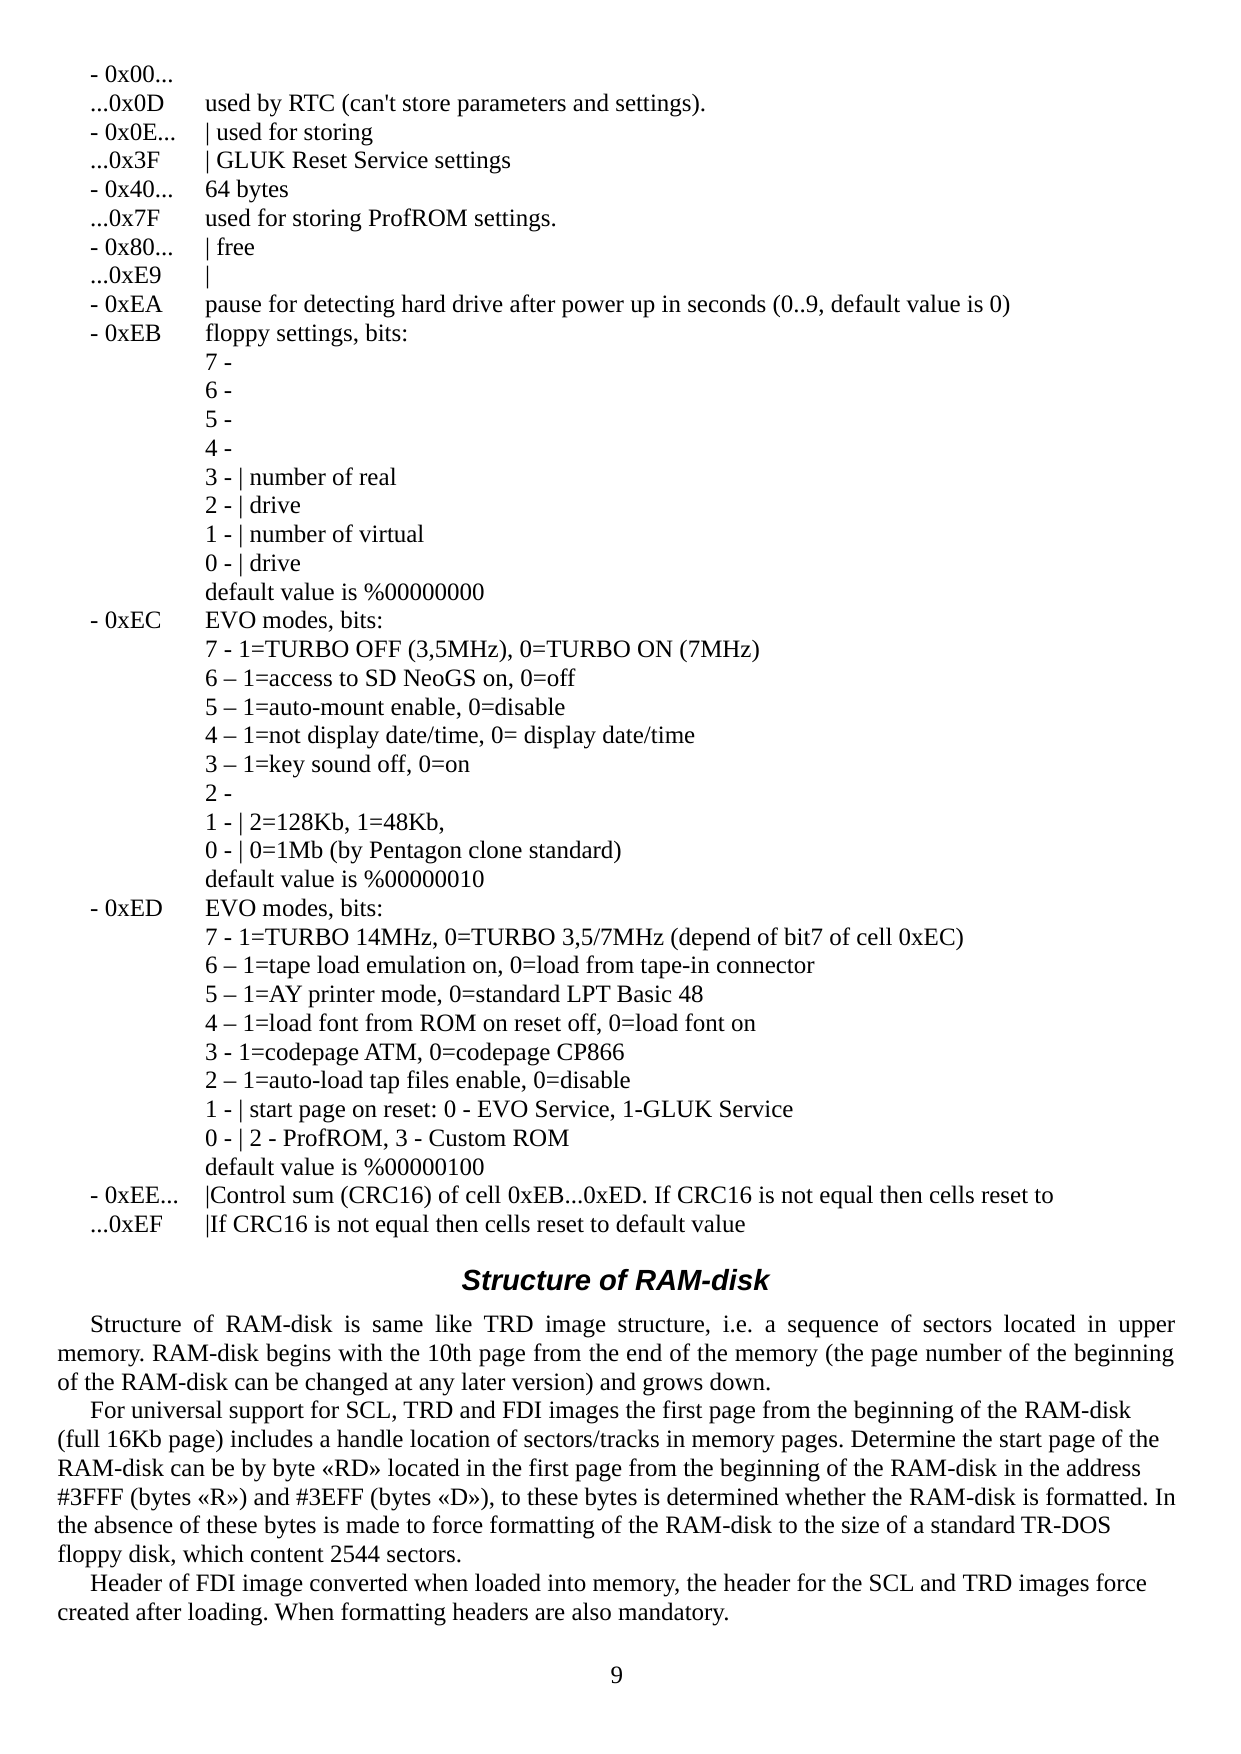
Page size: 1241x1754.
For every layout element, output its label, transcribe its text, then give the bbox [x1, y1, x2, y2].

text 5 – 1=auto-mount enable, 0=disable [57, 692, 1176, 721]
text For universal support for SCL, TRD and FDI images the first page from the beginning of the RAM-disk (full 16Kb page) includes a handle location of sectors/tracks in memory pages. Determine the start page of the RAM-disk can be by byte «RD» located in the first page from the beginning of the RAM-disk in the address #3FFF (bytes «R») and #3EFF (bytes «D»), to these bytes is determined whether the RAM-disk is formatted. In the absence of these bytes is made to force formatting of the RAM-disk to the size of a standard TR-DOS floppy disk, which content 2544 sectors. [57, 1395, 1176, 1568]
text 0 - | drive [57, 548, 1176, 577]
text 3 - | number of real [57, 462, 1176, 491]
text 7 - [57, 347, 1176, 376]
text 1 - | start page on reset: 0 - EVO Service, 1-GLUK Service [57, 1094, 1176, 1123]
text 7 - 1=TURBO OFF (3,5MHz), 0=TURBO ON (7MHz) [57, 634, 1176, 663]
text 6 - [57, 376, 1176, 404]
text 6 – 1=tape load emulation on, 0=load from tape-in connector [57, 951, 1176, 979]
text - 0xEC EVO modes, bits: [57, 606, 1176, 634]
text 5 - [57, 404, 1176, 433]
text 4 – 1=load font from ROM on reset off, 0=load font on [57, 1008, 1176, 1037]
text default value is %00000010 [57, 864, 1176, 893]
text 0 - | 0=1Mb (by Pentagon clone standard) [57, 836, 1176, 864]
text Header of FDI image converted when loaded into memory, the header for the SCL and TRD images force created after loading. When formatting headers are also mandatory. [57, 1568, 1176, 1625]
text - 0x00... [57, 59, 1176, 88]
subtitle Structure of RAM-disk [57, 1263, 1176, 1297]
text ...0x7F used for storing ProfROM settings. [57, 203, 1176, 232]
text 2 - | drive [57, 491, 1176, 519]
text Structure of RAM-disk is same like TRD image structure, i.e. a sequence of sectors located in upper memory. RAM-disk begins with the 10th page from the end of the memory (the page number of the beginning of the RAM-disk can be changed at any later version) and grows down. [57, 1309, 1176, 1395]
text 6 – 1=access to SD NeoGS on, 0=off [57, 663, 1176, 692]
text - 0xEB floppy settings, bits: [57, 318, 1176, 347]
text 3 - 1=codepage ATM, 0=codepage CP866 [57, 1037, 1176, 1066]
text 7 - 1=TURBO 14MHz, 0=TURBO 3,5/7MHz (depend of bit7 of cell 0xEC) [57, 922, 1176, 951]
text ...0x3F | GLUK Reset Service settings [57, 146, 1176, 174]
text 5 – 1=AY printer mode, 0=standard LPT Basic 48 [57, 979, 1176, 1008]
text - 0xED EVO modes, bits: [57, 893, 1176, 922]
text ...0x0D used by RTC (can't store parameters and settings). [57, 88, 1176, 117]
text 0 - | 2 - ProfROM, 3 - Custom ROM [57, 1123, 1176, 1152]
text 2 - [57, 778, 1176, 807]
text default value is %00000100 [57, 1152, 1176, 1181]
text 3 – 1=key sound off, 0=on [57, 749, 1176, 778]
text ...0xEF |If CRC16 is not equal then cells reset to default value [57, 1209, 1176, 1238]
text - 0x40... 64 bytes [57, 174, 1176, 203]
text 1 - | number of virtual [57, 519, 1176, 548]
text 4 – 1=not display date/time, 0= display date/time [57, 721, 1176, 749]
text default value is %00000000 [57, 577, 1176, 606]
text - 0xEE... |Control sum (CRC16) of cell 0xEB...0xED. If CRC16 is not equal then cells reset to [57, 1181, 1176, 1209]
text ...0xE9 | [57, 261, 1176, 289]
text - 0x0E... | used for storing [57, 117, 1176, 146]
text 2 – 1=auto-load tap files enable, 0=disable [57, 1066, 1176, 1094]
text - 0xEA pause for detecting hard drive after power up in seconds (0..9, default value is 0) [57, 289, 1176, 318]
text 1 - | 2=128Kb, 1=48Kb, [57, 807, 1176, 836]
text 4 - [57, 433, 1176, 462]
text - 0x80... | free [57, 232, 1176, 261]
